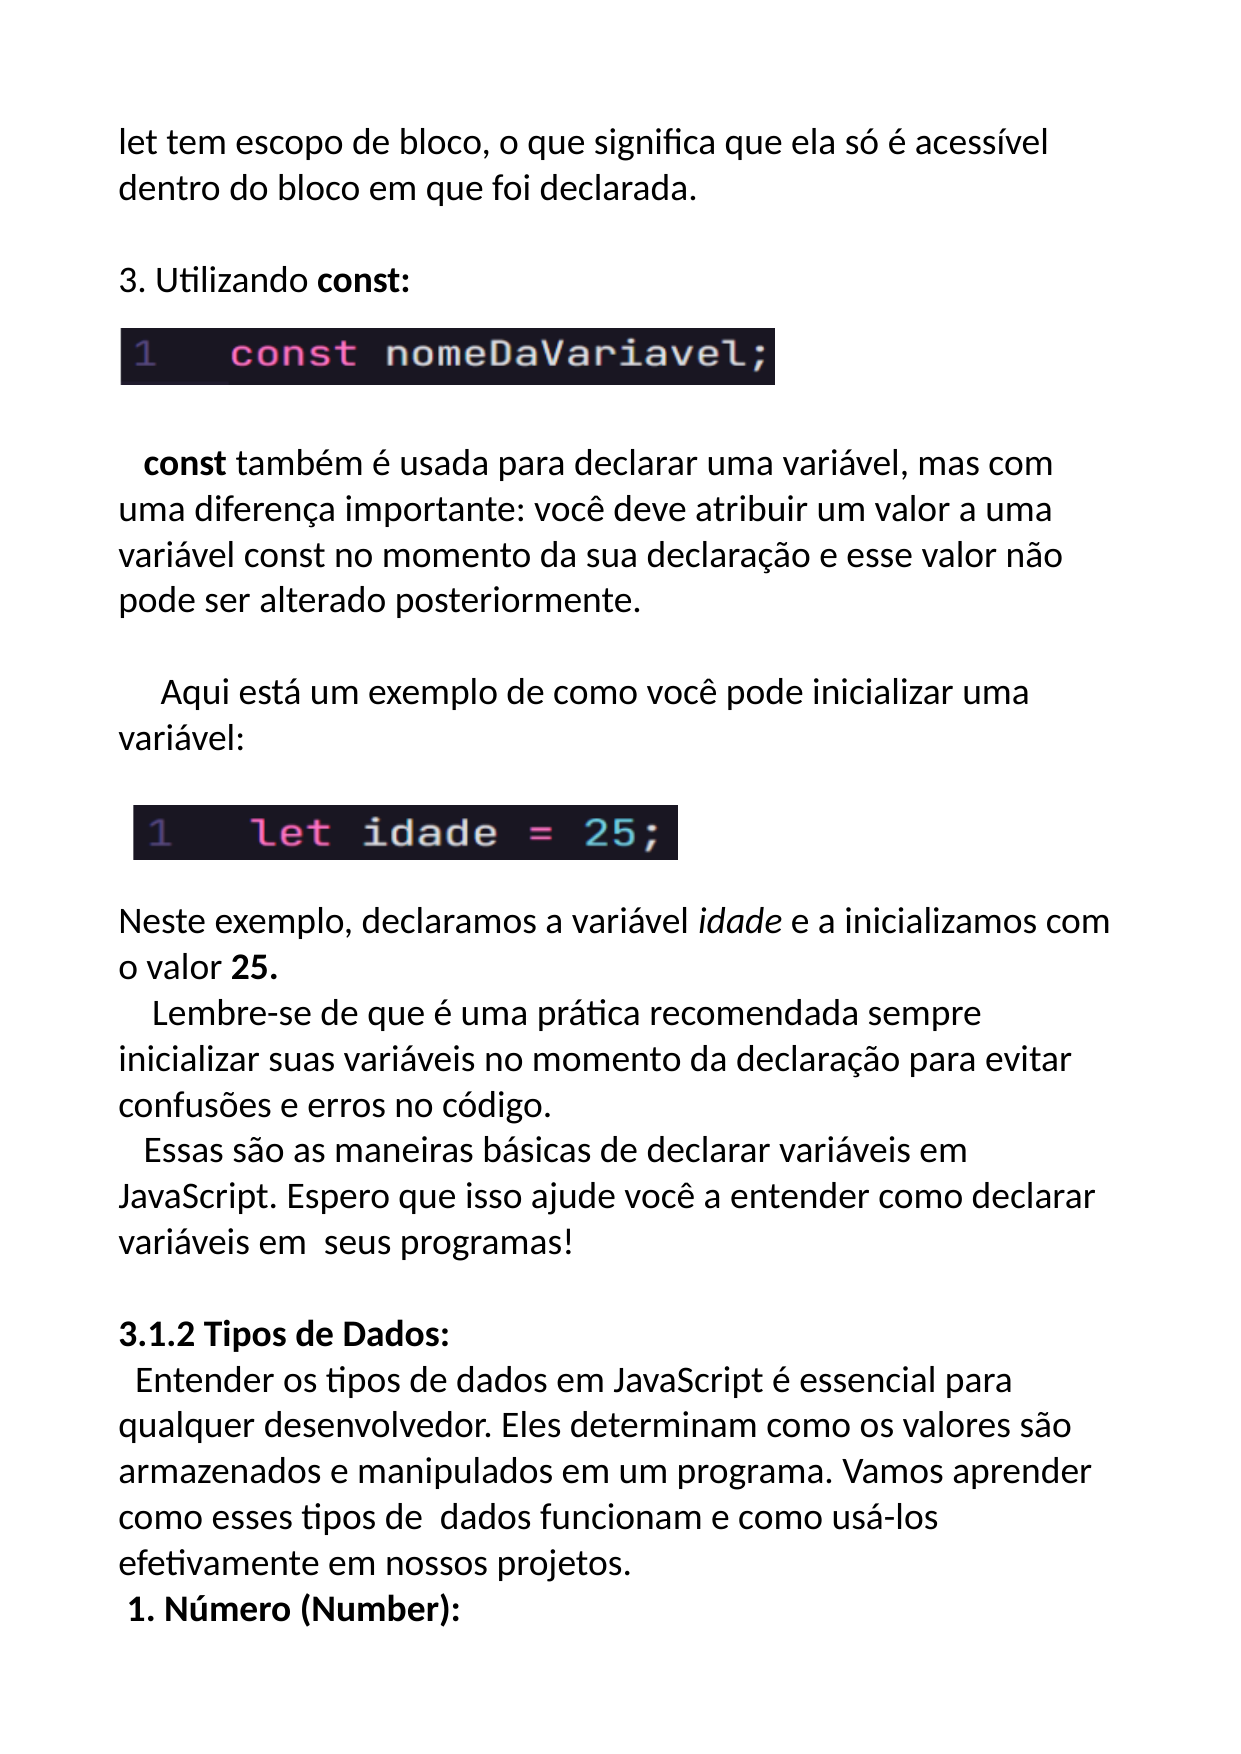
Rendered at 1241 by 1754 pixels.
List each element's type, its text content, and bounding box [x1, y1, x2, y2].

text Entender os tipos de dados em JavaScript é essencial para qualquer desenvolvedor. Eles determinam como os valores são armazenados e manipulados em um programa. Vamos aprender como esses tipos de dados funcionam e como usá-los efetivamente em nossos projetos. [118, 1356, 1122, 1585]
text let tem escopo de bloco, o que significa que ela só é acessível dentro do bloco em que foi declarada. [118, 118, 1122, 210]
picture [133, 805, 678, 860]
text Neste exemplo, declaramos a variável idade e a inicializamos com o valor 25. [118, 897, 1122, 989]
text Essas são as maneiras básicas de declarar variáveis em JavaScript. Espero que isso ajude você a entender como declarar variáveis em seus programas! [118, 1126, 1122, 1264]
text Lembre-se de que é uma prática recomendada sempre inicializar suas variáveis no momento da declaração para evitar confusões e erros no código. [118, 989, 1122, 1126]
picture [118, 328, 775, 385]
text 3. Utilizando const: [118, 256, 1122, 301]
text Aqui está um exemplo de como você pode inicializar uma variável: [118, 668, 1122, 760]
text const também é usada para declarar uma variável, mas com uma diferença importante: você deve atribuir um valor a uma variável const no momento da sua declaração e esse valor não pode ser alterado posteriormente. [118, 439, 1122, 622]
text 3.1.2 Tipos de Dados: [118, 1310, 1122, 1356]
text 1. Número (Number): [118, 1585, 1122, 1631]
